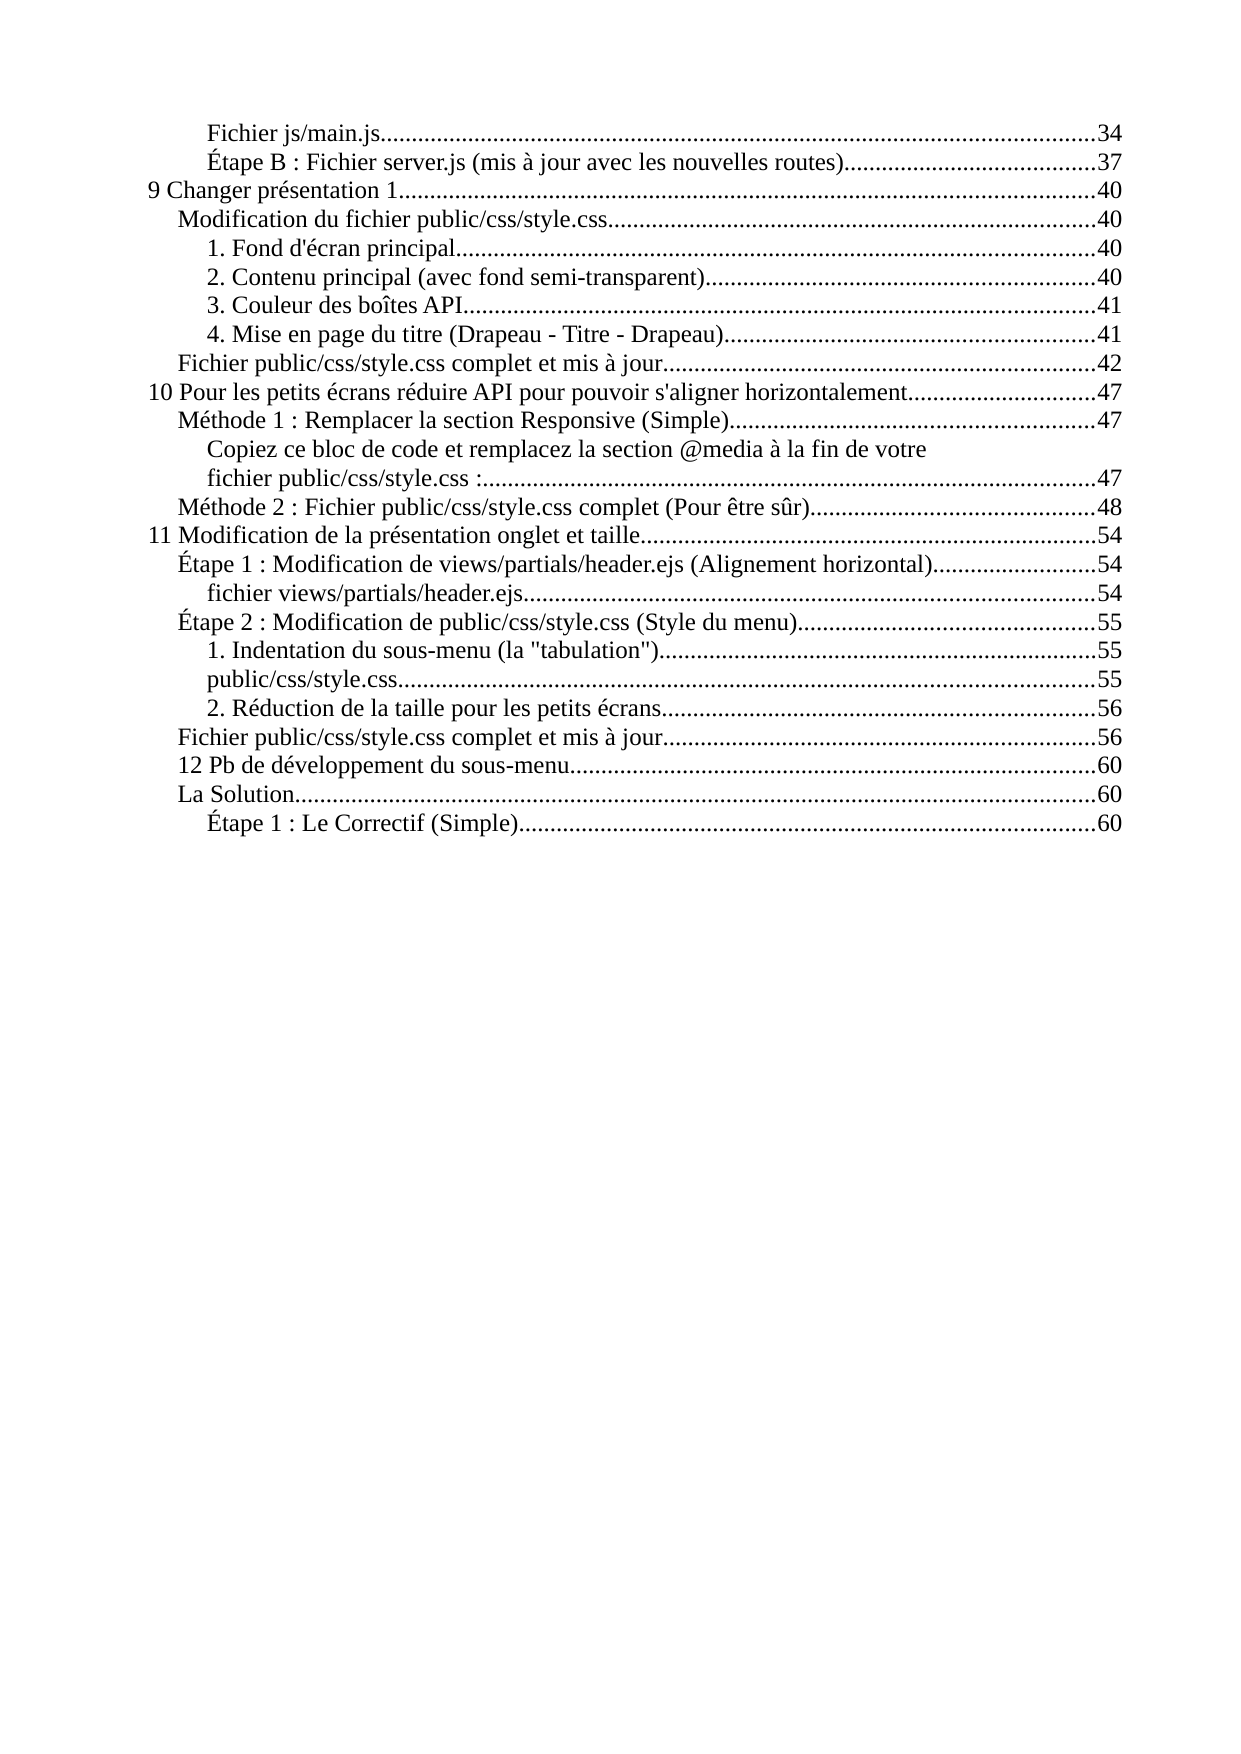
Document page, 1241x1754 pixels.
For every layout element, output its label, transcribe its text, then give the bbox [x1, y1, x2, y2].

text Fichier public/css/style.css complet et mis à jour 42 [177, 348, 1122, 377]
text Méthode 1 : Remplacer la section Responsive (Simple) 47 [177, 406, 1122, 434]
text 12 Pb de développement du sous-menu 60 [177, 751, 1122, 779]
text 9 Changer présentation 1 40 [148, 176, 1122, 204]
text Fichier public/css/style.css complet et mis à jour 56 [177, 722, 1122, 751]
text La Solution 60 [177, 779, 1122, 808]
text Fichier js/main.js 34 [207, 118, 1122, 147]
text 3. Couleur des boîtes API 41 [207, 291, 1122, 319]
text 11 Modification de la présentation onglet et taille 54 [148, 521, 1122, 549]
text 1. Indentation du sous-menu (la "tabulation") 55 [207, 636, 1122, 664]
text Étape 2 : Modification de public/css/style.css (Style du menu) 55 [177, 607, 1122, 636]
text 2. Réduction de la taille pour les petits écrans 56 [207, 693, 1122, 722]
text Étape 1 : Le Correctif (Simple) 60 [207, 808, 1122, 837]
text 2. Contenu principal (avec fond semi-transparent) 40 [207, 262, 1122, 291]
text public/css/style.css 55 [207, 664, 1122, 693]
text Méthode 2 : Fichier public/css/style.css complet (Pour être sûr) 48 [177, 492, 1122, 521]
text Étape 1 : Modification de views/partials/header.ejs (Alignement horizontal) 54 [177, 549, 1122, 578]
text 4. Mise en page du titre (Drapeau - Titre - Drapeau) 41 [207, 319, 1122, 348]
text Copiez ce bloc de code et remplacez la section @media à la fin de votre fichier public/css/style.css : 47 [207, 434, 1122, 492]
text Étape B : Fichier server.js (mis à jour avec les nouvelles routes) 37 [207, 147, 1122, 176]
text 10 Pour les petits écrans réduire API pour pouvoir s'aligner horizontalement 47 [148, 377, 1122, 406]
text fichier views/partials/header.ejs 54 [207, 578, 1122, 607]
text Modification du fichier public/css/style.css 40 [177, 204, 1122, 233]
text 1. Fond d'écran principal 40 [207, 233, 1122, 262]
